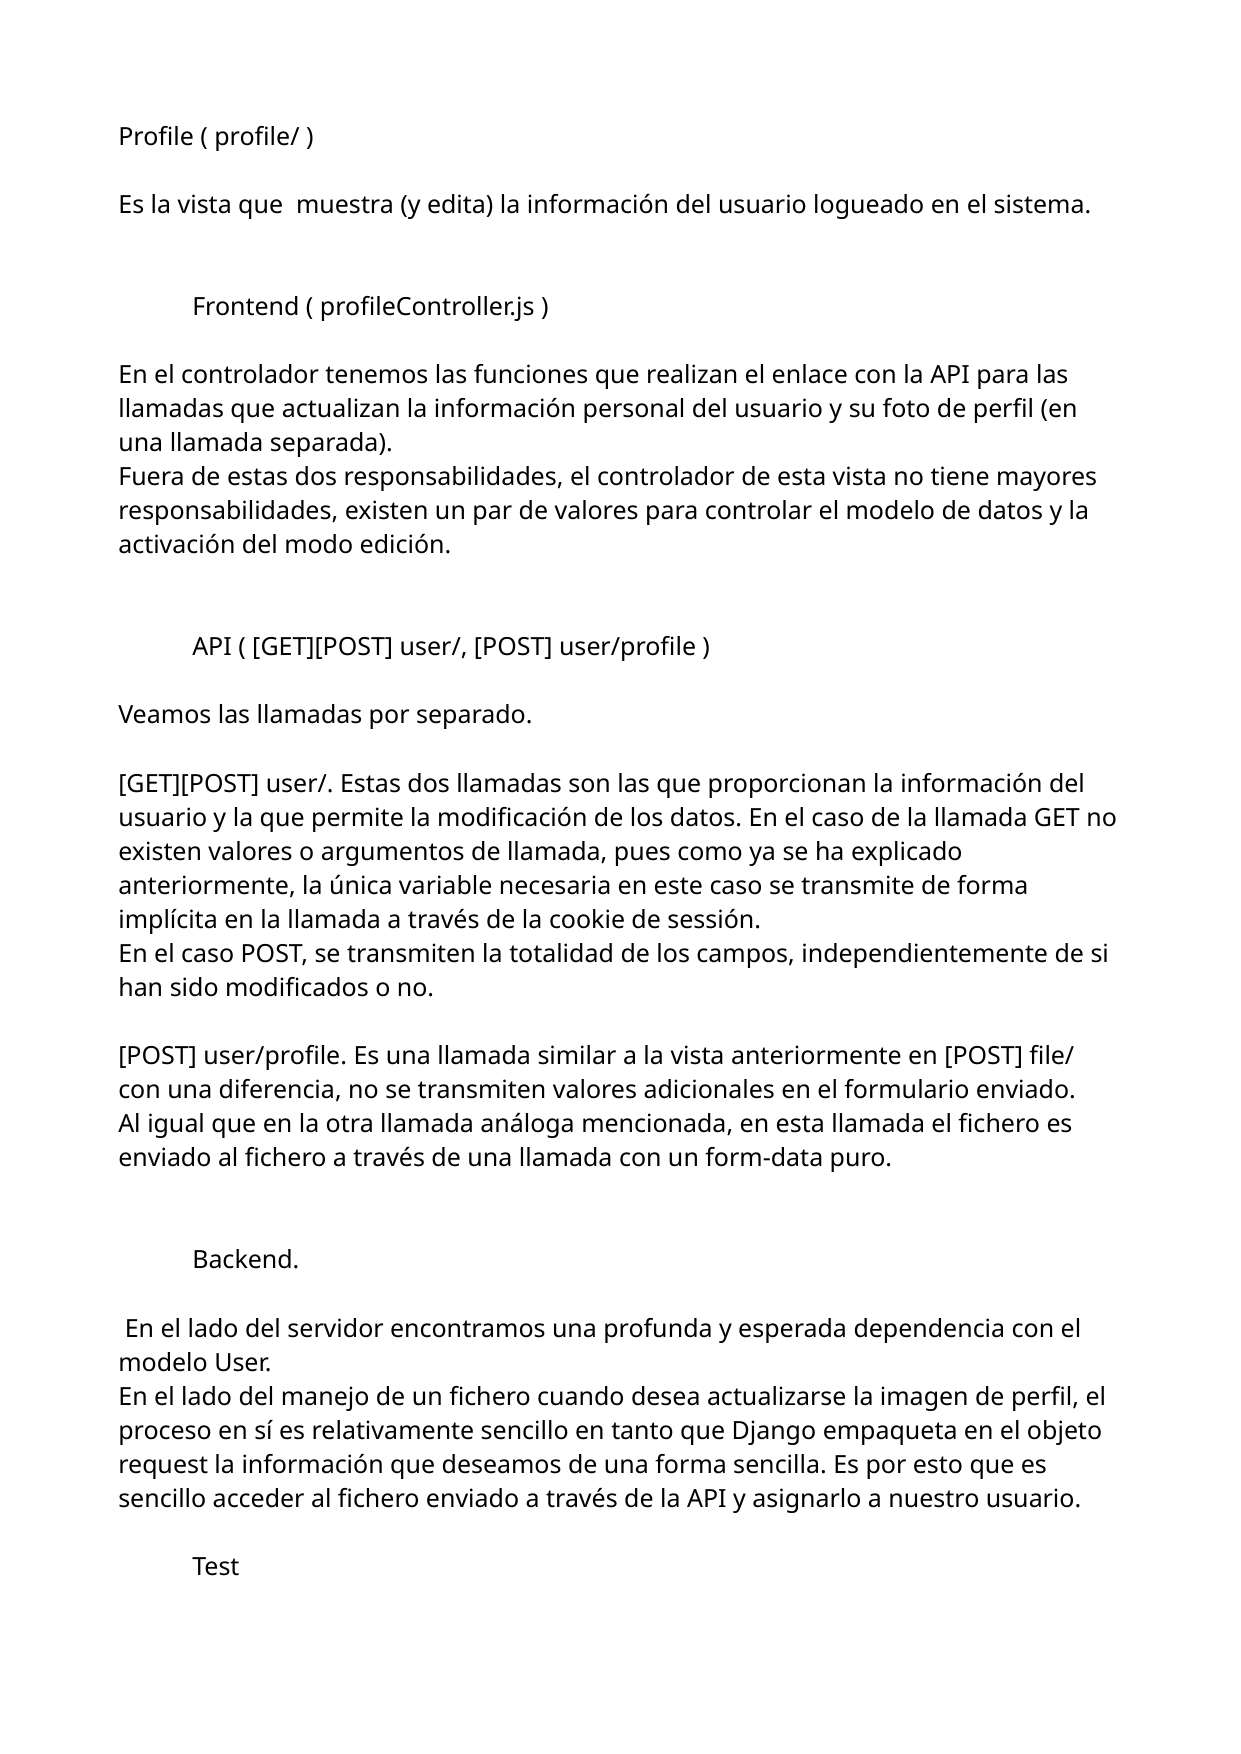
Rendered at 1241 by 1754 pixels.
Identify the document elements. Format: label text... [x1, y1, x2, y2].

text [GET][POST] user/. Estas dos llamadas son las que proporcionan la información del usuario y la que permite la modificación de los datos. En el caso de la llamada GET no existen valores o argumentos de llamada, pues como ya se ha explicado anteriormente, la única variable necesaria en este caso se transmite de forma implícita en la llamada a través de la cookie de sessión. [118, 765, 1122, 936]
text Es la vista que muestra (y edita) la información del usuario logueado en el sistema. [118, 186, 1122, 220]
text En el controlador tenemos las funciones que realizan el enlace con la API para las llamadas que actualizan la información personal del usuario y su foto de perfil (en una llamada separada). [118, 357, 1122, 459]
text En el lado del servidor encontramos una profunda y esperada dependencia con el modelo User. En el lado del manejo de un fichero cuando desea actualizarse la imagen de perfil, el proceso en sí es relativamente sencillo en tanto que Django empaqueta en el objeto request la información que deseamos de una forma sencilla. Es por esto que es sencillo acceder al fichero enviado a través de la API y asignarlo a nuestro usuario. [118, 1310, 1122, 1515]
text Al igual que en la otra llamada análoga mencionada, en esta llamada el fichero es enviado al fichero a través de una llamada con un form-data puro. [118, 1106, 1122, 1174]
text [POST] user/profile. Es una llamada similar a la vista anteriormente en [POST] file/ con una diferencia, no se transmiten valores adicionales en el formulario enviado. [118, 1038, 1122, 1106]
text Profile ( profile/ ) [118, 118, 1122, 152]
text Veamos las llamadas por separado. [118, 697, 1122, 731]
text Backend. [118, 1242, 1122, 1276]
text Frontend ( profileController.js ) [118, 288, 1122, 322]
text En el caso POST, se transmiten la totalidad de los campos, independientemente de si han sido modificados o no. [118, 936, 1122, 1004]
text Test [118, 1549, 1122, 1583]
text API ( [GET][POST] user/, [POST] user/profile ) [118, 629, 1122, 663]
text Fuera de estas dos responsabilidades, el controlador de esta vista no tiene mayores responsabilidades, existen un par de valores para controlar el modelo de datos y la activación del modo edición. [118, 459, 1122, 561]
